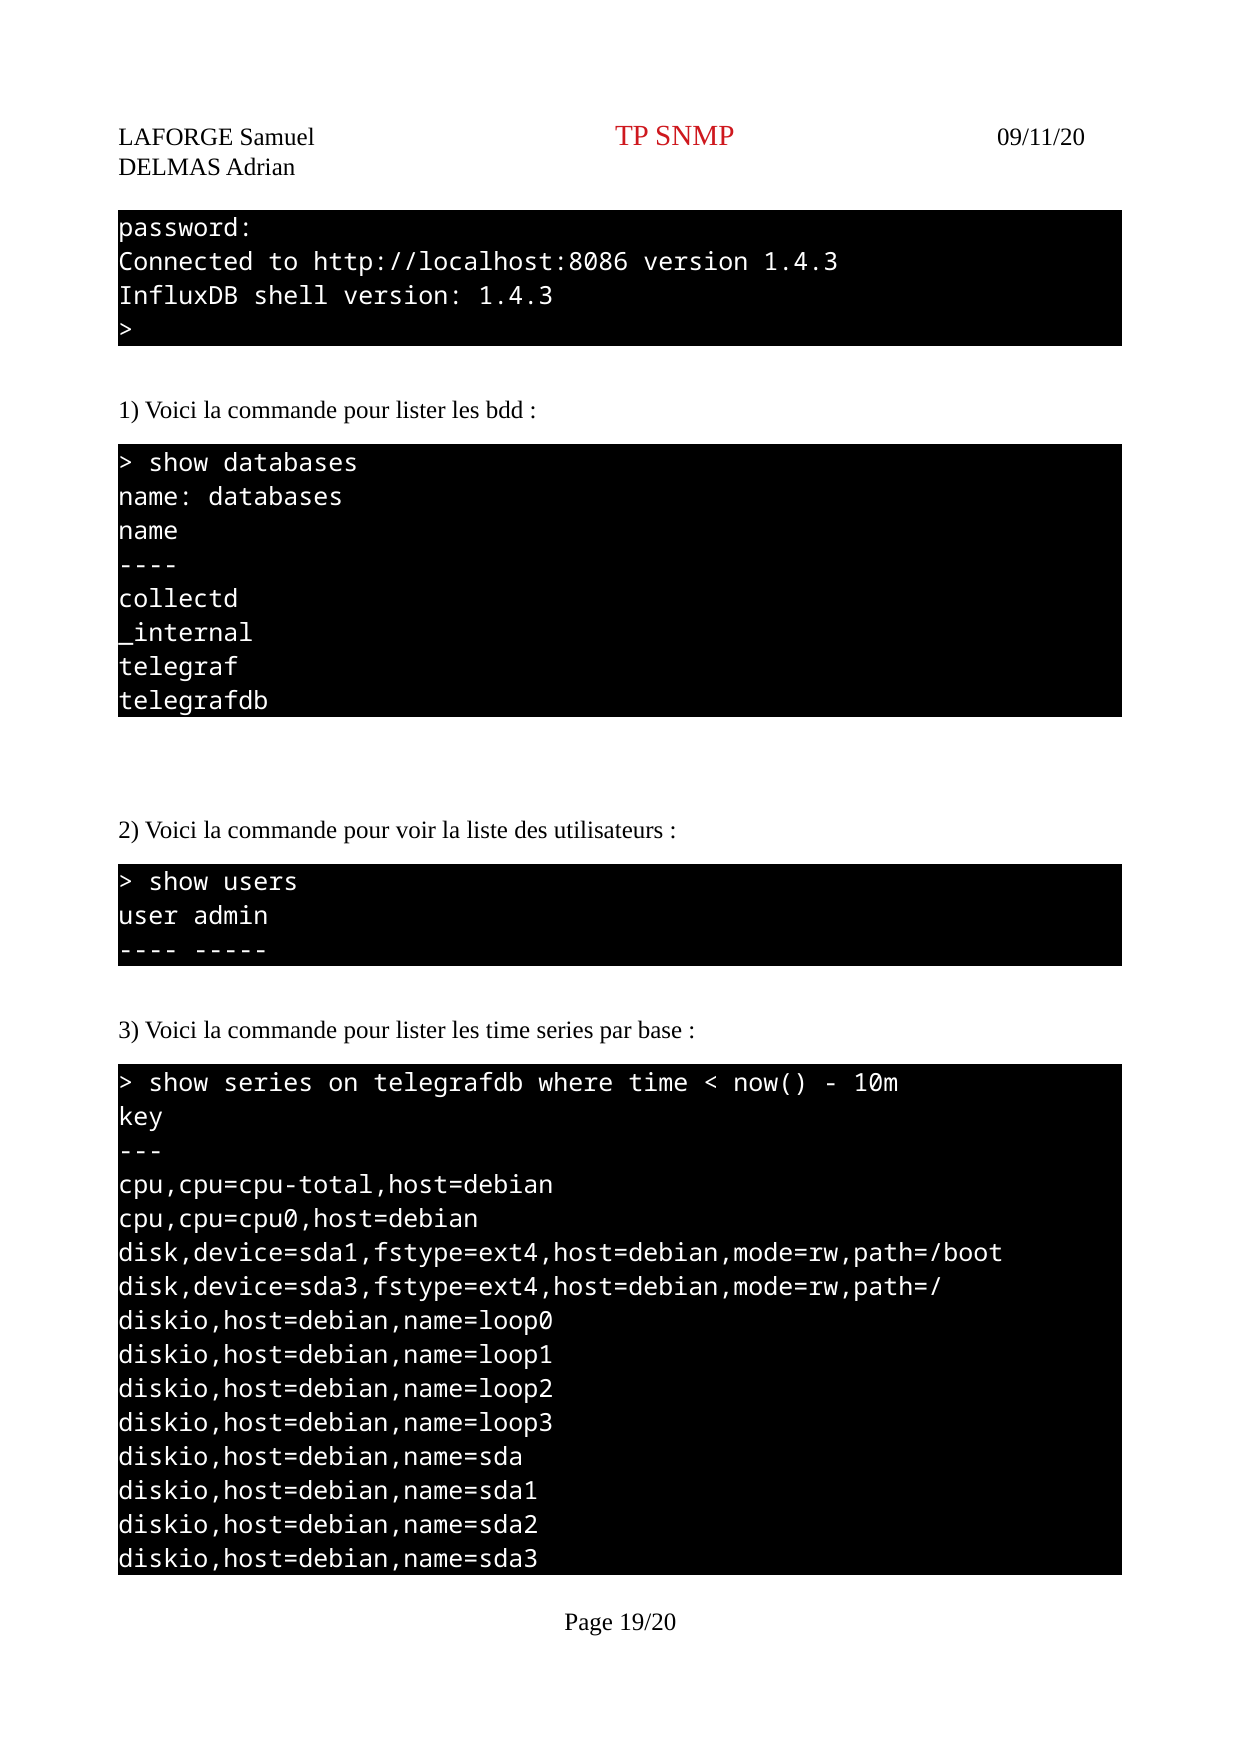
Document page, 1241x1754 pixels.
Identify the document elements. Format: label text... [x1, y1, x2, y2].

text name [118, 512, 1122, 546]
text InfluxDB shell version: 1.4.3 [118, 278, 1122, 312]
text > [118, 312, 1122, 346]
text diskio,host=debian,name=sda1 [118, 1473, 1122, 1507]
text diskio,host=debian,name=loop1 [118, 1337, 1122, 1371]
text Connected to http://localhost:8086 version 1.4.3 [118, 244, 1122, 278]
text > show users [118, 864, 1122, 898]
text telegraf [118, 649, 1122, 683]
text diskio,host=debian,name=loop2 [118, 1371, 1122, 1405]
text ---- ----- [118, 932, 1122, 966]
text cpu,cpu=cpu-total,host=debian [118, 1166, 1122, 1201]
text diskio,host=debian,name=sda2 [118, 1507, 1122, 1541]
text 3) Voici la commande pour lister les time series par base : [118, 1015, 1122, 1044]
text diskio,host=debian,name=sda [118, 1439, 1122, 1473]
text password: [118, 210, 1122, 244]
text 1) Voici la commande pour lister les bdd : [118, 395, 1122, 424]
text 2) Voici la commande pour voir la liste des utilisateurs : [118, 815, 1122, 844]
text key [118, 1098, 1122, 1132]
text disk,device=sda3,fstype=ext4,host=debian,mode=rw,path=/ [118, 1269, 1122, 1303]
text ---- [118, 546, 1122, 581]
text name: databases [118, 478, 1122, 512]
text diskio,host=debian,name=loop0 [118, 1303, 1122, 1337]
text > show databases [118, 444, 1122, 478]
text _internal [118, 614, 1122, 649]
text disk,device=sda1,fstype=ext4,host=debian,mode=rw,path=/boot [118, 1234, 1122, 1269]
text cpu,cpu=cpu0,host=debian [118, 1201, 1122, 1234]
text --- [118, 1132, 1122, 1166]
text collectd [118, 581, 1122, 614]
text > show series on telegrafdb where time < now() - 10m [118, 1064, 1122, 1098]
text telegrafdb [118, 683, 1122, 717]
text diskio,host=debian,name=sda3 [118, 1541, 1122, 1575]
text diskio,host=debian,name=loop3 [118, 1405, 1122, 1439]
text user admin [118, 898, 1122, 932]
